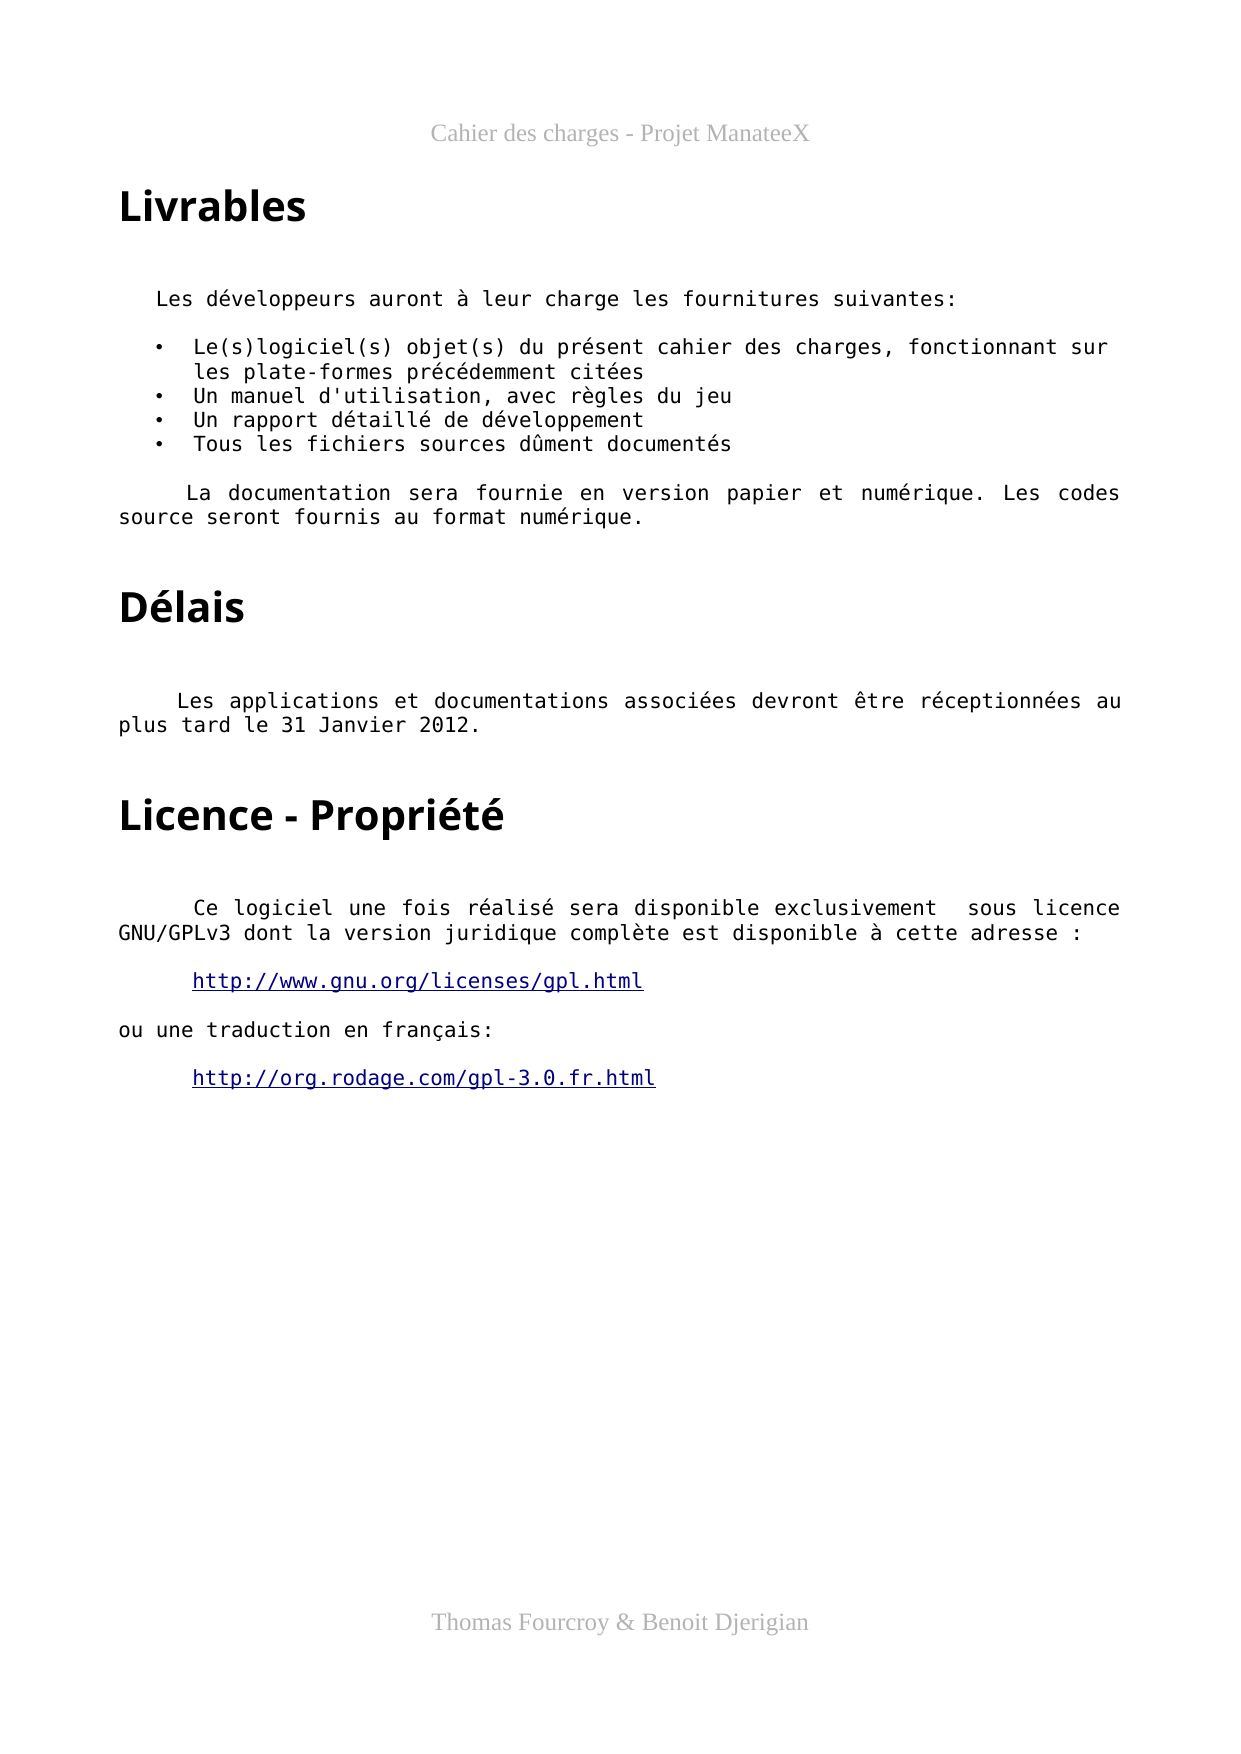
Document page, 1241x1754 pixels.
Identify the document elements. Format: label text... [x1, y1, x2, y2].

text Ce logiciel une fois réalisé sera disponible exclusivement sous licence GNU/GPLv3 dont la version juridique complète est disponible à cette adresse : [118, 896, 1122, 945]
text Les développeurs auront à leur charge les fournitures suivantes: [118, 287, 1122, 311]
subtitle Licence - Propriété [118, 786, 1122, 842]
list Un rapport détaillé de développement [156, 408, 1122, 432]
text La documentation sera fournie en version papier et numérique. Les codes source seront fournis au format numérique. [118, 481, 1122, 529]
text http://www.gnu.org/licenses/gpl.html [118, 969, 1122, 993]
text http://org.rodage.com/gpl-3.0.fr.html [118, 1066, 1122, 1090]
text Les applications et documentations associées devront être réceptionnées au plus tard le 31 Janvier 2012. [118, 689, 1122, 737]
list Tous les fichiers sources dûment documentés [156, 432, 1122, 457]
list Le(s)logiciel(s) objet(s) du présent cahier des charges, fonctionnant sur les plate-formes précédemment citées [156, 335, 1122, 384]
subtitle Livrables [118, 176, 1122, 233]
text ou une traduction en français: [118, 1018, 1122, 1042]
list Un manuel d'utilisation, avec règles du jeu [156, 384, 1122, 408]
subtitle Délais [118, 578, 1122, 635]
